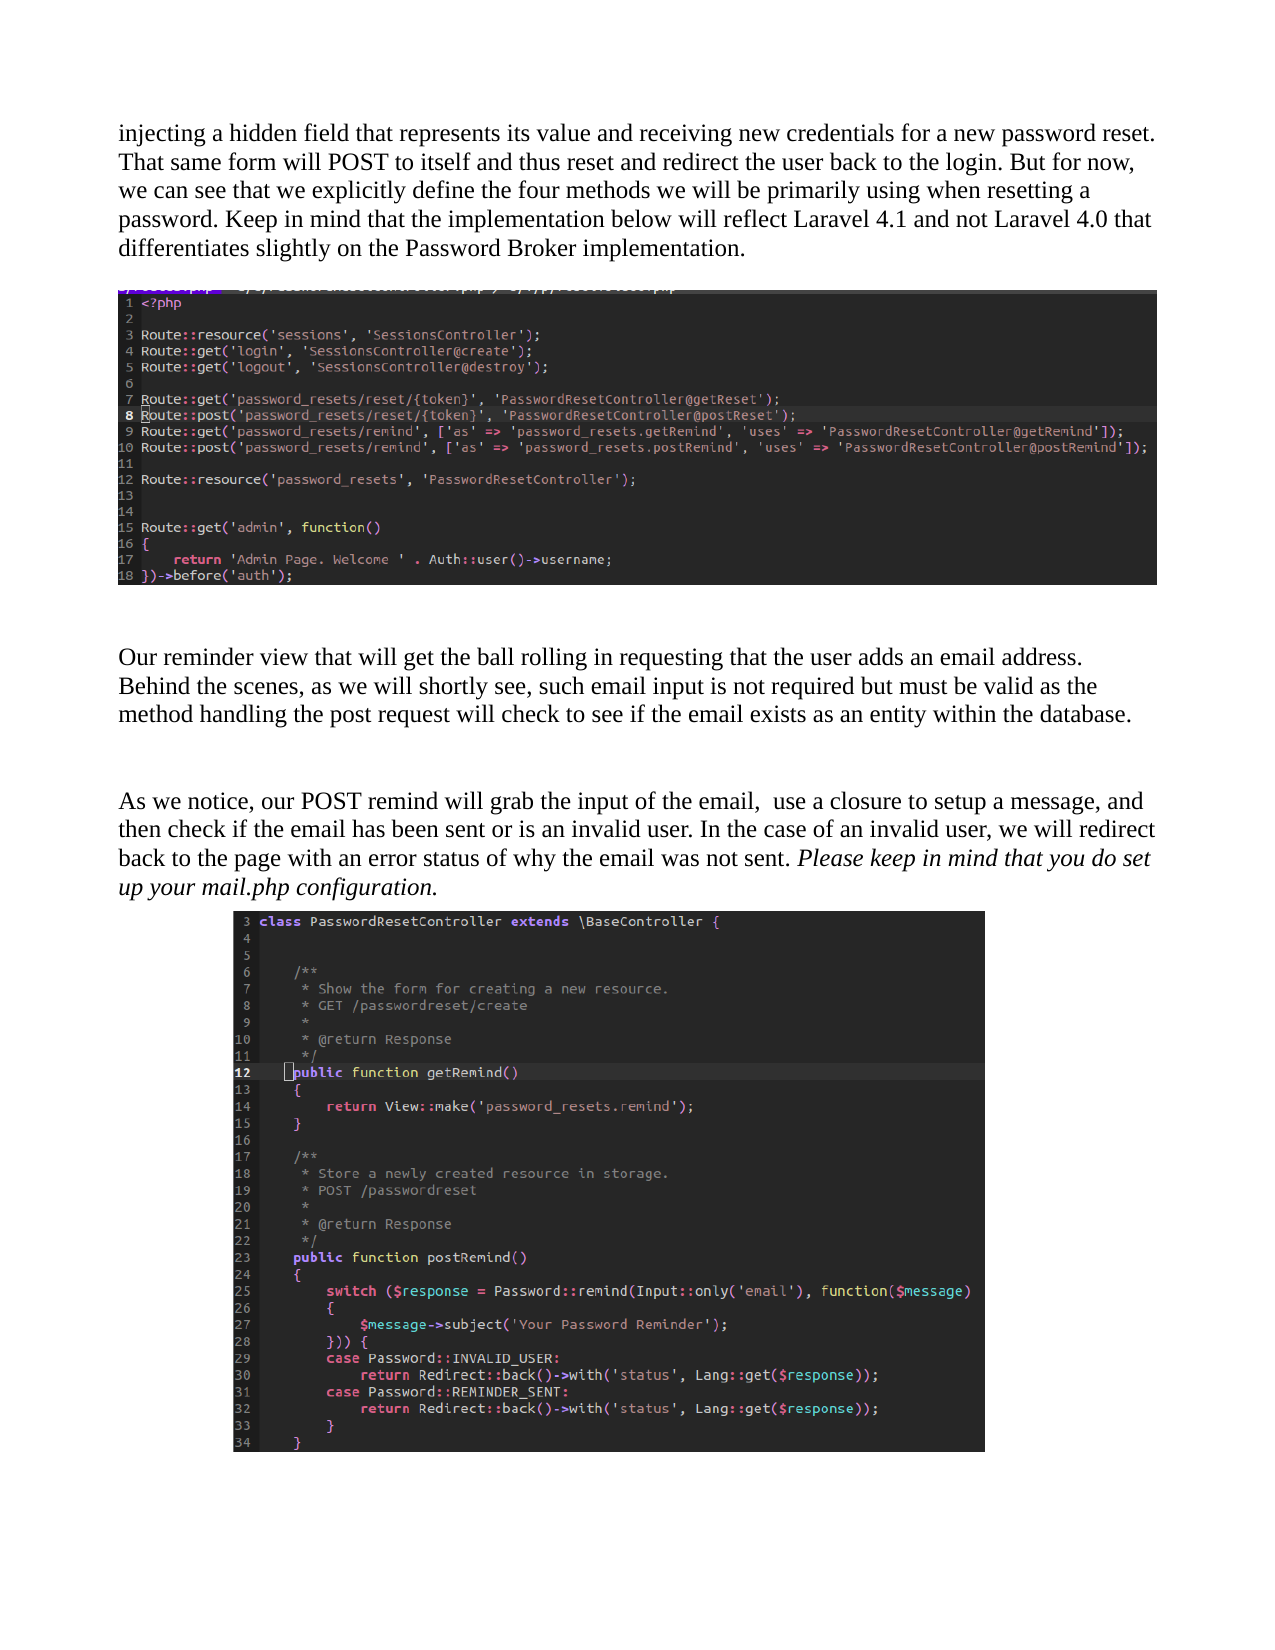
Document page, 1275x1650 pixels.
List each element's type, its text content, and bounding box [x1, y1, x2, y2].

picture [118, 290, 1157, 585]
text As we notice, our POST remind will grab the input of the email, use a closure to setup a message, and then check if the email has been sent or is an invalid user. In the case of an invalid user, we will redirect back to the page with an error status of why the email was not sent. Please keep in mind that you do set up your mail.php configuration. [118, 786, 1157, 901]
text Our reminder view that will get the ball rolling in requesting that the user adds an email address. Behind the scenes, as we will shortly see, such email input is not required but must be valid as the method handling the post request will check to see if the email exists as an entity within the database. [118, 642, 1157, 728]
picture [233, 911, 985, 1452]
text injecting a hidden field that represents its value and receiving new credentials for a new password reset. That same form will POST to itself and thus reset and redirect the user back to the login. But for now, we can see that we explicitly define the four methods we will be primarily using when resetting a password. Keep in mind that the implementation below will reflect Laravel 4.1 and not Laravel 4.0 that differentiates slightly on the Password Broker implementation. [118, 118, 1157, 262]
